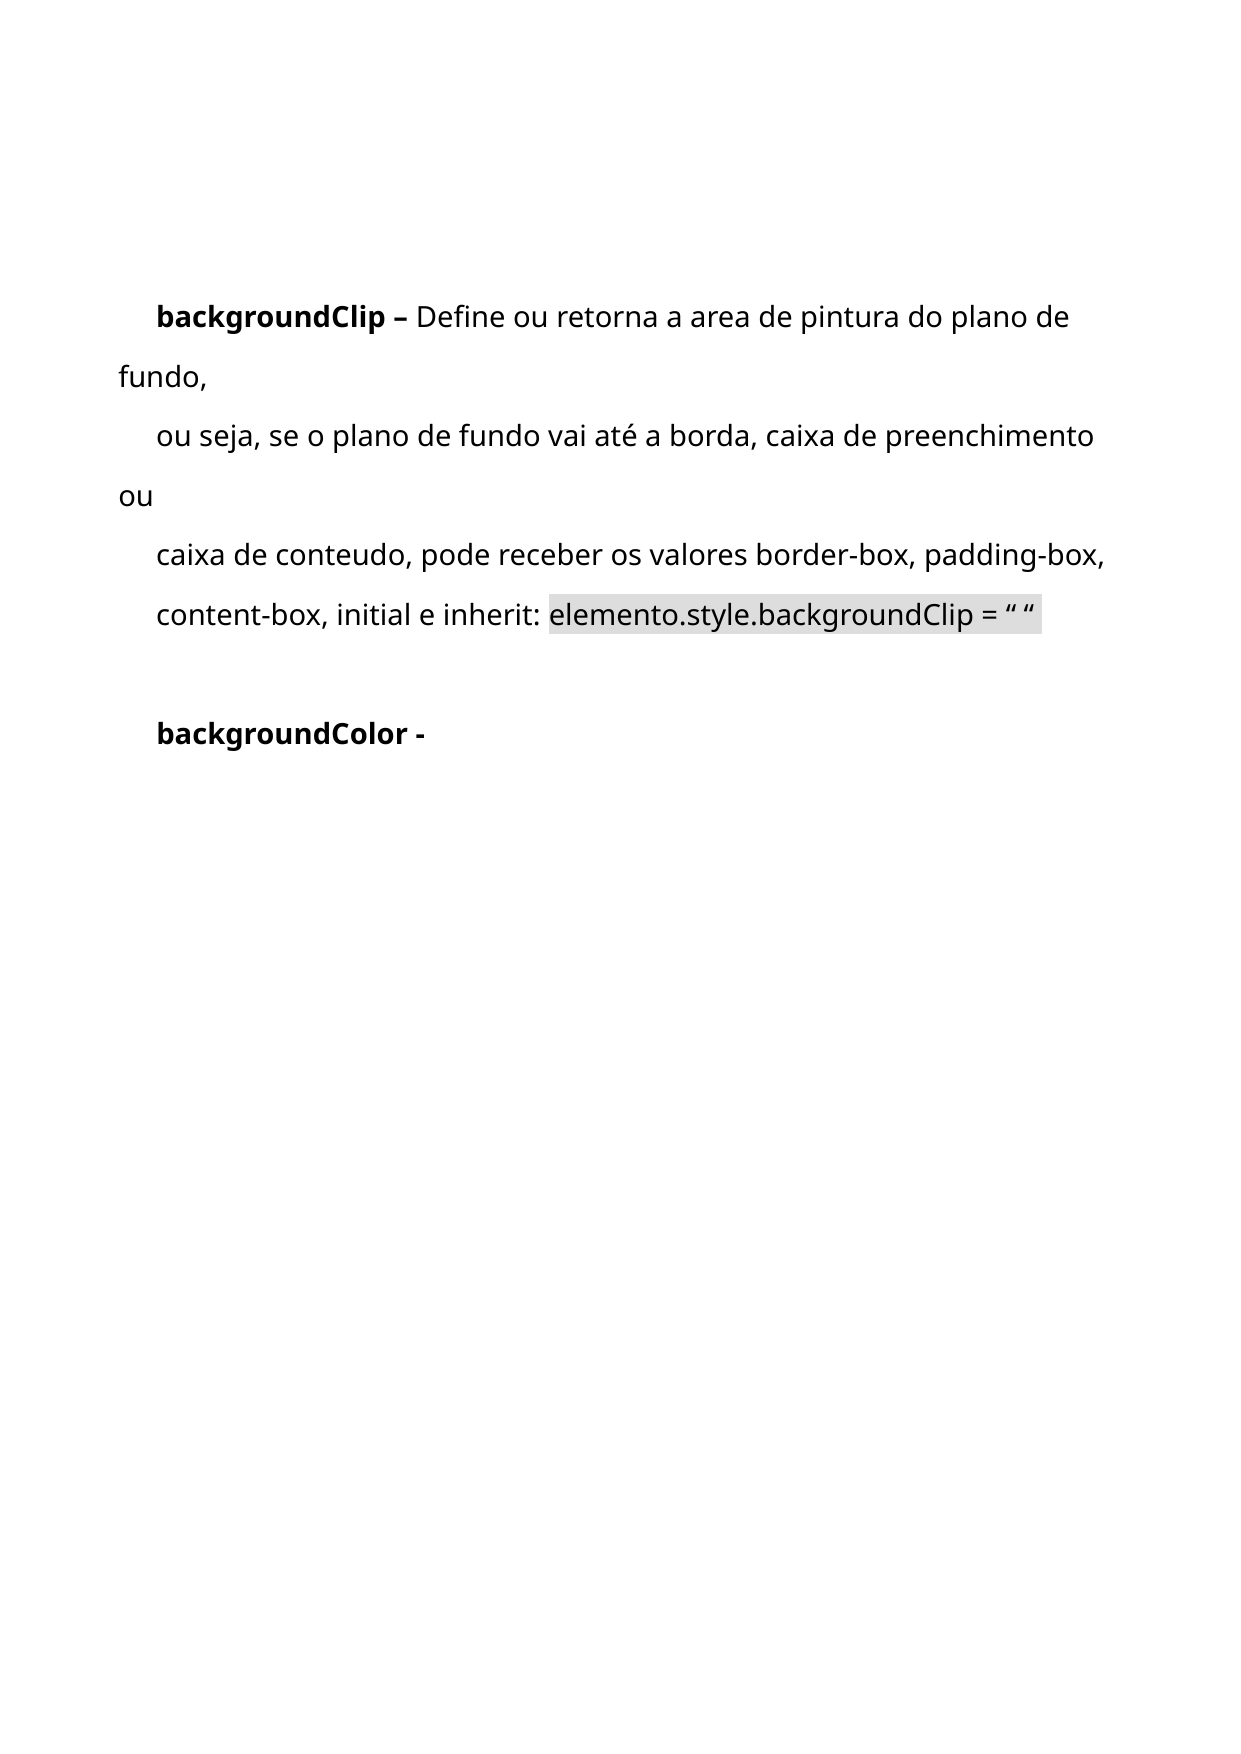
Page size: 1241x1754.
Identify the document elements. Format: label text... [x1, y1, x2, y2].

text caixa de conteudo, pode receber os valores border-box, padding-box, [118, 534, 1122, 574]
text backgroundColor - [118, 713, 1122, 753]
text ou seja, se o plano de fundo vai até a borda, caixa de preenchimento ou [118, 416, 1122, 515]
text backgroundClip – Define ou retorna a area de pintura do plano de fundo, [118, 297, 1122, 396]
text content-box, initial e inherit: elemento.style.backgroundClip = “ “ [118, 594, 1122, 634]
